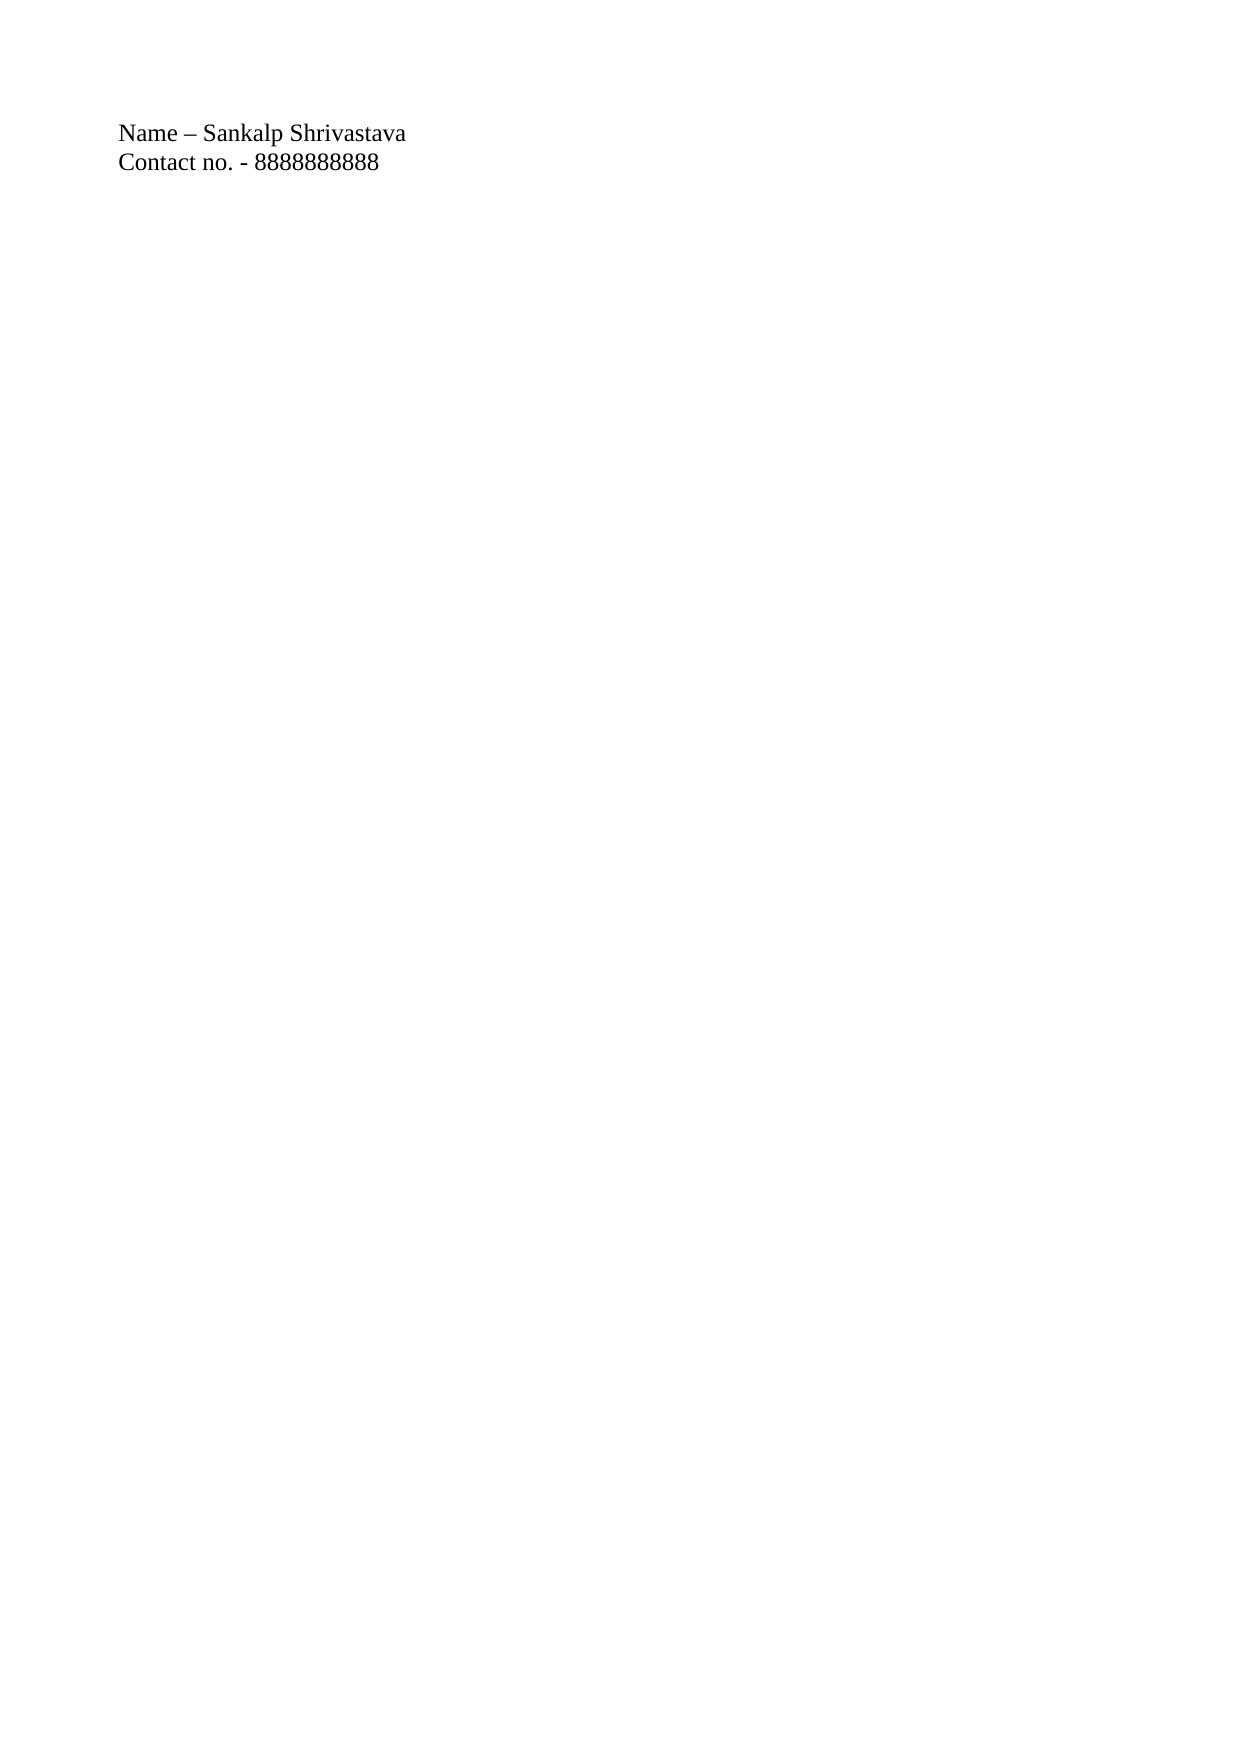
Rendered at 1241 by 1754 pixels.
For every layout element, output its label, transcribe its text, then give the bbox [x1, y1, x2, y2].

text Contact no. - 8888888888 [118, 147, 1122, 176]
text Name – Sankalp Shrivastava [118, 118, 1122, 147]
